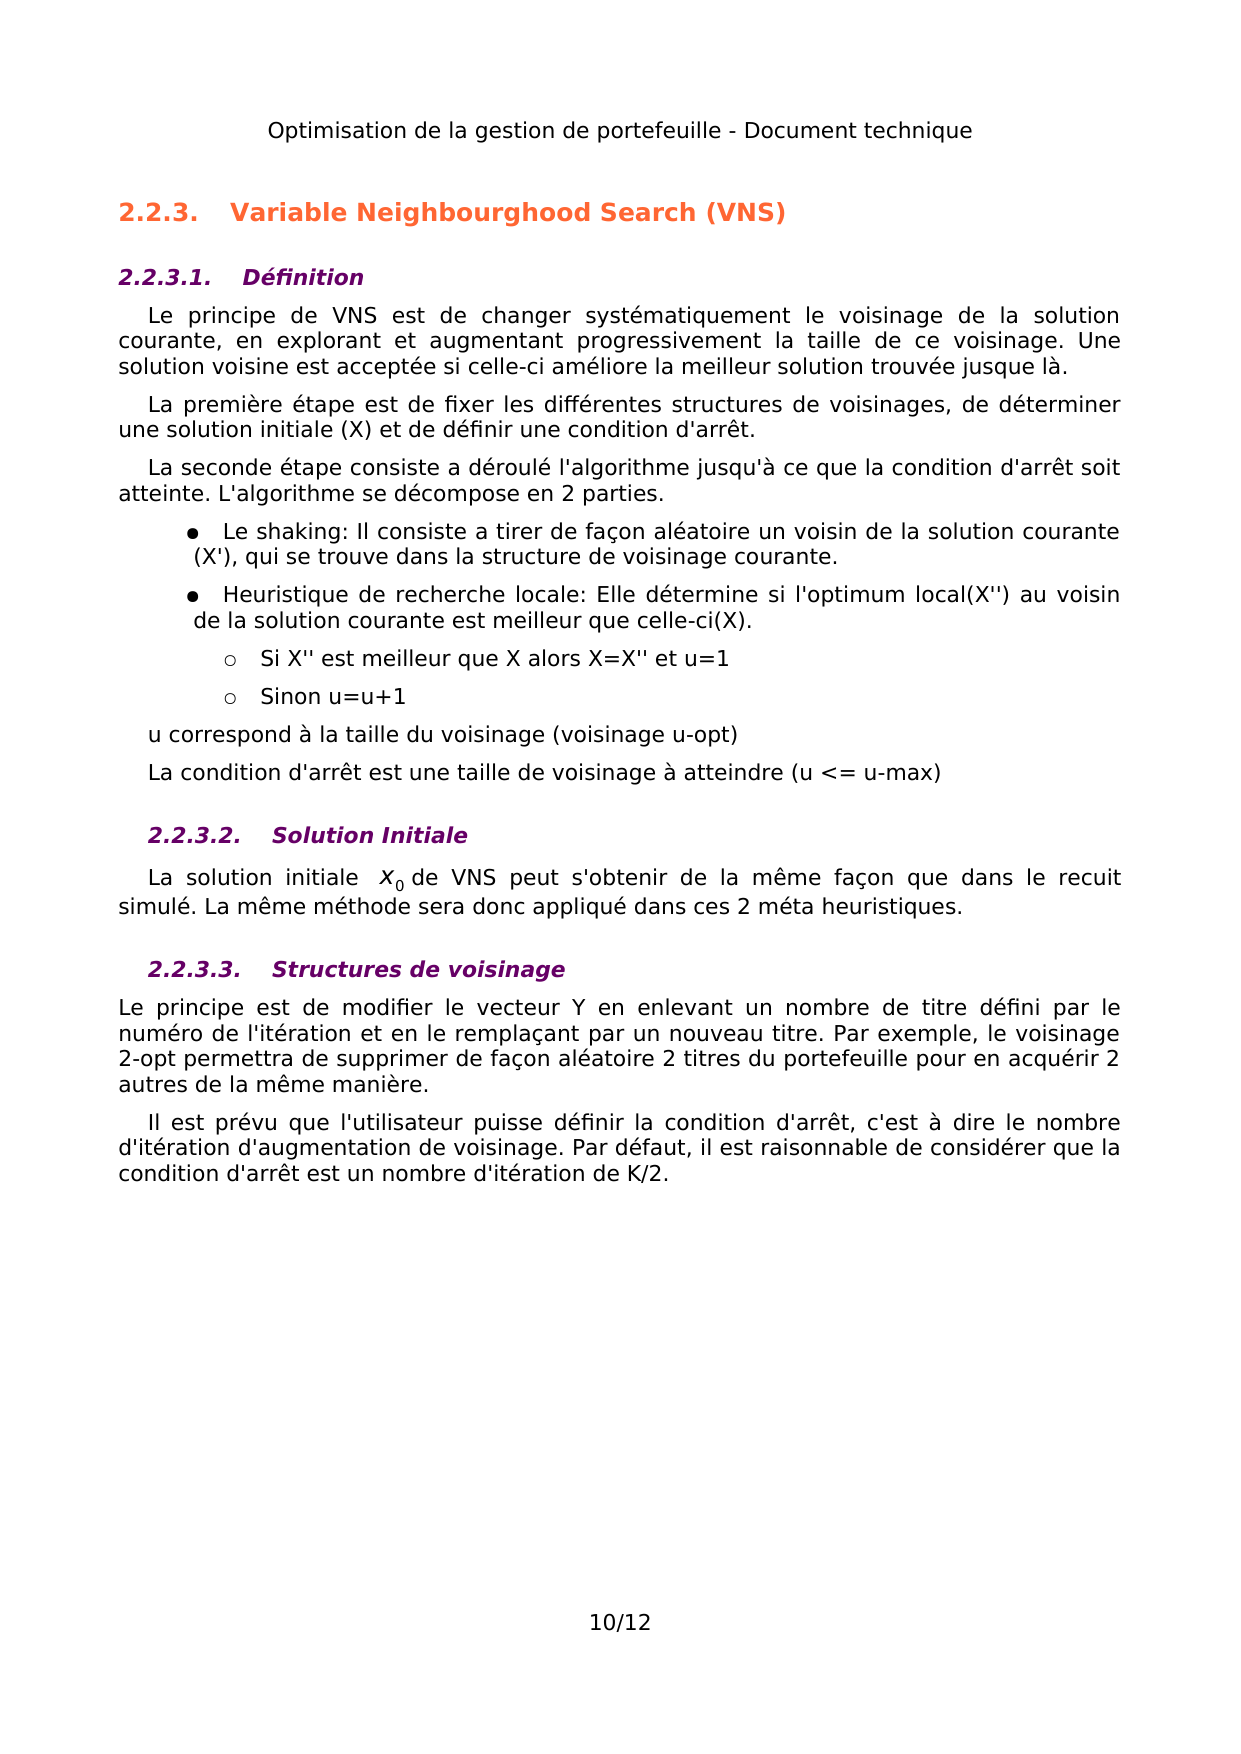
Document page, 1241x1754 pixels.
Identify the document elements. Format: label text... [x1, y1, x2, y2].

text u correspond à la taille du voisinage (voisinage u-opt) [118, 722, 1122, 748]
subtitle Structures de voisinage [118, 957, 1122, 983]
list Sinon u=u+1 [193, 684, 1122, 709]
text Il est prévu que l'utilisateur puisse définir la condition d'arrêt, c'est à dire le nombre d'itération d'augmentation de voisinage. Par défaut, il est raisonnable de considérer que la condition d'arrêt est un nombre d'itération de K/2. [118, 1110, 1122, 1187]
text La solution initiale de VNS peut s'obtenir de la même façon que dans le recuit simulé. La même méthode sera donc appliqué dans ces 2 méta heuristiques. [118, 861, 1122, 920]
list Si X'' est meilleur que X alors X=X'' et u=1 [193, 646, 1122, 672]
text Le principe est de modifier le vecteur Y en enlevant un nombre de titre défini par le numéro de l'itération et en le remplaçant par un nouveau titre. Par exemple, le voisinage 2-opt permettra de supprimer de façon aléatoire 2 titres du portefeuille pour en acquérir 2 autres de la même manière. [118, 995, 1122, 1097]
subtitle Variable Neighbourghood Search (VNS) [118, 198, 1122, 227]
subtitle Définition [118, 265, 1122, 290]
subtitle Solution Initiale [118, 823, 1122, 849]
text La condition d'arrêt est une taille de voisinage à atteindre (u <= u-max) [118, 760, 1122, 786]
list Le shaking: Il consiste a tirer de façon aléatoire un voisin de la solution courante (X'), qui se trouve dans la structure de voisinage courante. [156, 519, 1122, 570]
list Heuristique de recherche locale: Elle détermine si l'optimum local(X'') au voisin de la solution courante est meilleur que celle-ci(X). [156, 582, 1122, 633]
text La première étape est de fixer les différentes structures de voisinages, de déterminer une solution initiale (X) et de définir une condition d'arrêt. [118, 392, 1122, 443]
text Le principe de VNS est de changer systématiquement le voisinage de la solution courante, en explorant et augmentant progressivement la taille de ce voisinage. Une solution voisine est acceptée si celle-ci améliore la meilleur solution trouvée jusque là. [118, 303, 1122, 379]
text La seconde étape consiste a déroulé l'algorithme jusqu'à ce que la condition d'arrêt soit atteinte. L'algorithme se décompose en 2 parties. [118, 455, 1122, 506]
